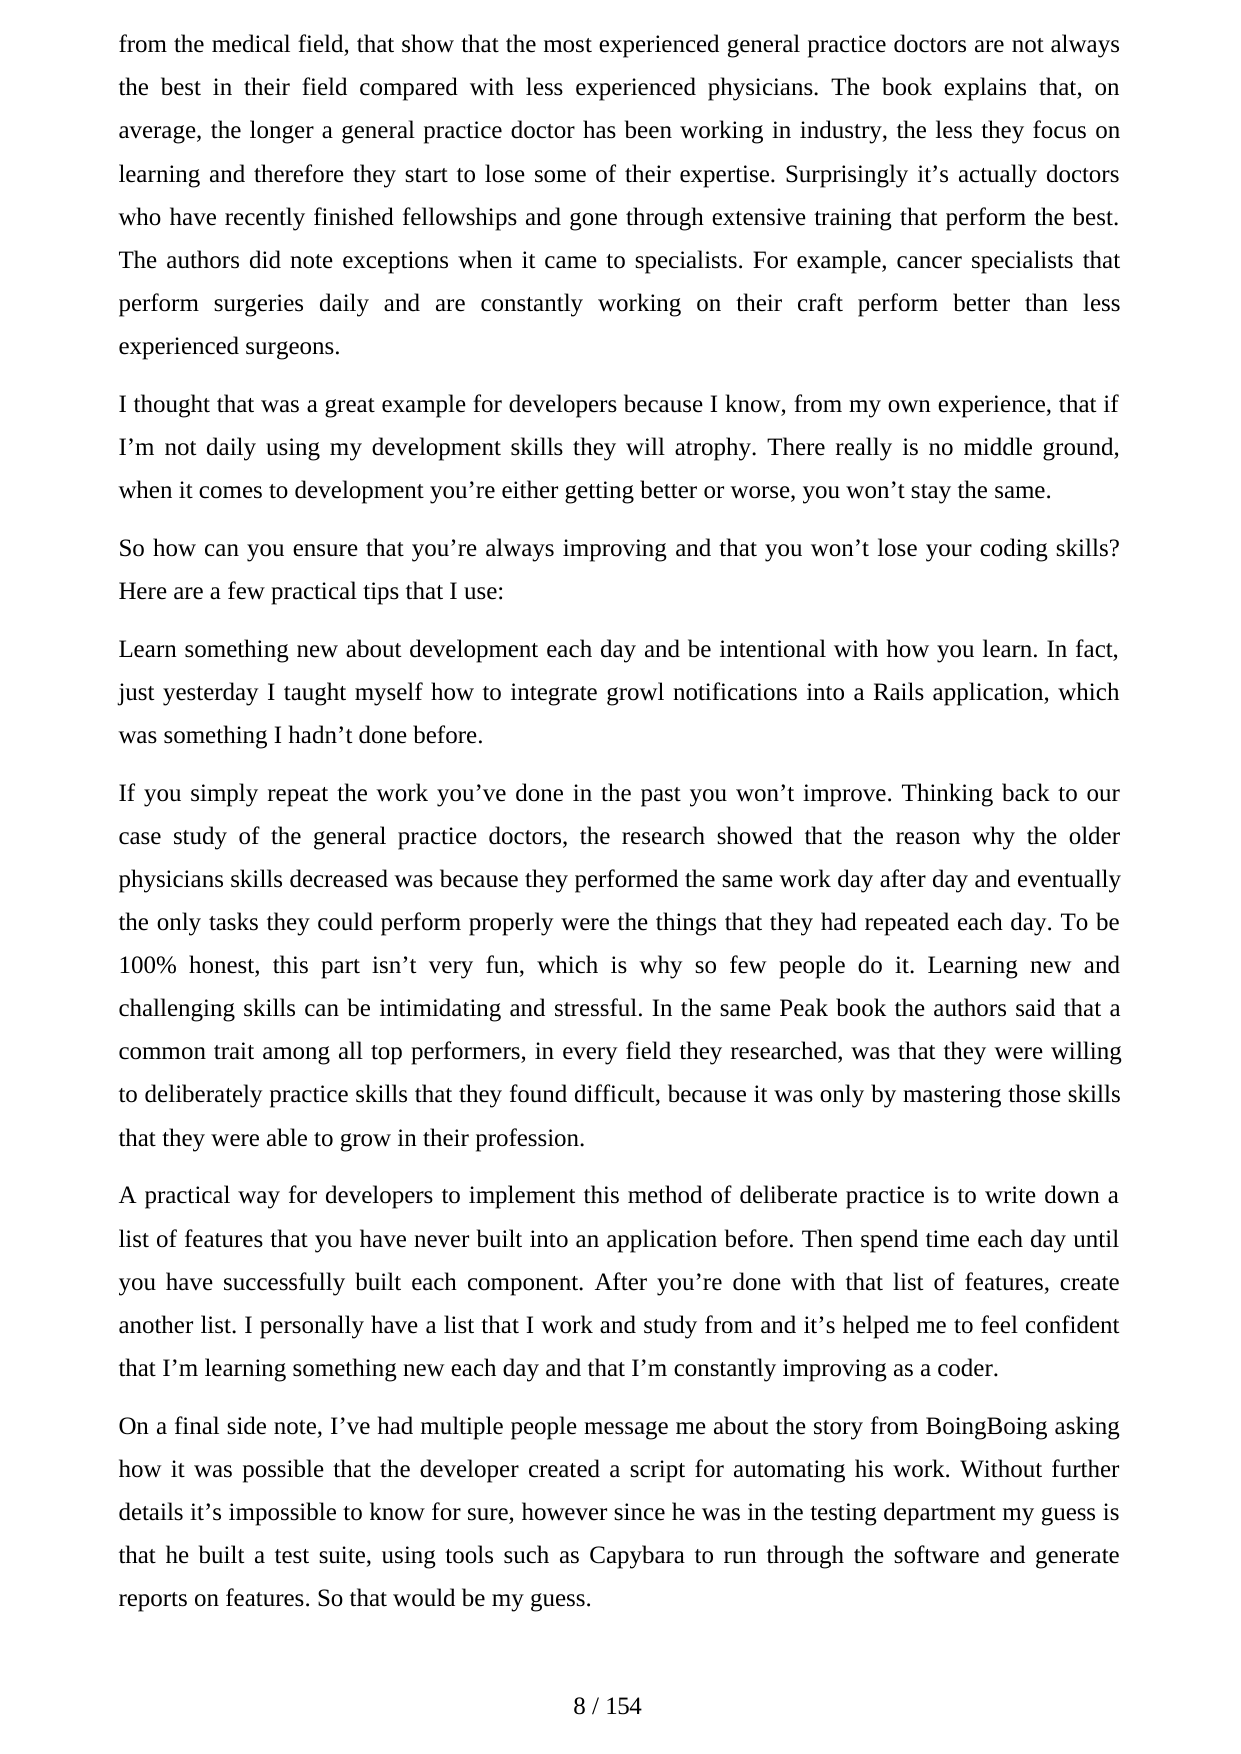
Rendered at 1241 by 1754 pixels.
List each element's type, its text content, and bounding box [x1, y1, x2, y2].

text So how can you ensure that you’re always improving and that you won’t lose your coding skills? Here are a few practical tips that I use: [118, 533, 1121, 605]
text If you simply repeat the work you’ve done in the past you won’t improve. Thinking back to our case study of the general practice doctors, the research showed that the reason why the older physicians skills decreased was because they performed the same work day after day and eventually the only tasks they could perform properly were the things that they had repeated each day. To be 100% honest, this part isn’t very fun, which is why so few people do it. Learning new and challenging skills can be intimidating and stressful. In the same Peak book the authors said that a common trait among all top performers, in every field they researched, was that they were willing to deliberately practice skills that they found difficult, because it was only by mastering those skills that they were able to grow in their profession. [118, 778, 1122, 1151]
text Learn something new about development each day and be intentional with how you learn. In fact, just yesterday I taught myself how to integrate growl notifications into a Rails application, which was something I hadn’t done before. [118, 634, 1121, 749]
text A practical way for developers to implement this method of deliberate practice is to write down a list of features that you have never built into an application before. Then spend time each day until you have successfully built each component. After you’re done with that list of features, create another list. I personally have a list that I work and study from and it’s helped me to feel confident that I’m learning something new each day and that I’m constantly improving as a coder. [118, 1181, 1121, 1382]
text I thought that was a great example for developers because I know, from my own experience, that if I’m not daily using my development skills they will atrophy. There really is no middle ground, when it comes to development you’re either getting better or worse, you won’t stay the same. [118, 389, 1121, 504]
text On a final side note, I’ve had multiple people message me about the story from BoingBoing asking how it was possible that the developer created a script for automating his work. Without further details it’s impossible to know for sure, however since he was in the testing department my guess is that he built a test suite, using tools such as Capybara to run through the software and generate reports on features. So that would be my guess. [118, 1411, 1121, 1612]
text from the medical field, that show that the most experienced general practice doctors are not always the best in their field compared with less experienced physicians. The book explains that, on average, the longer a general practice doctor has been working in industry, the less they focus on learning and therefore they start to lose some of their expertise. Surprisingly it’s actually doctors who have recently finished fellowships and gone through extensive training that perform the best. The authors did note exceptions when it came to specialists. For example, cancer specialists that perform surgeries daily and are constantly working on their craft perform better than less experienced surgeons. [118, 29, 1121, 360]
